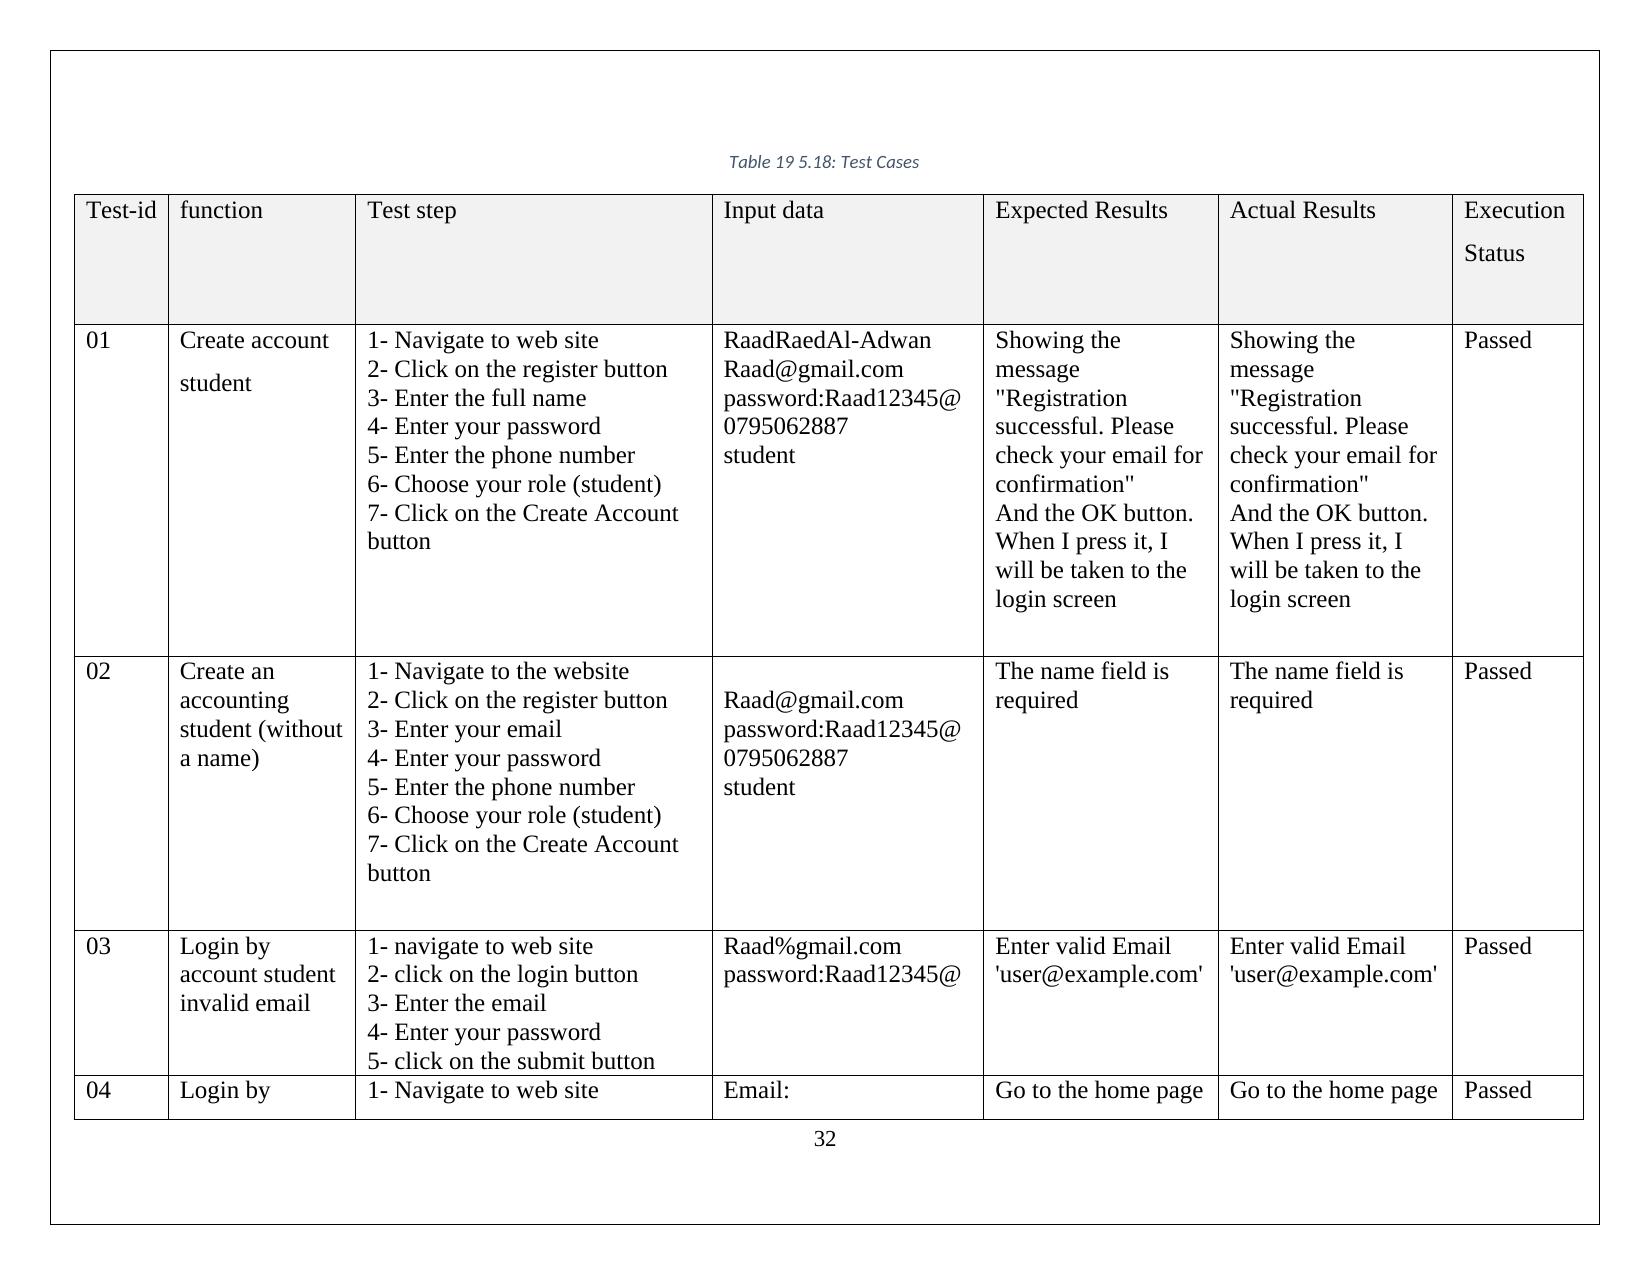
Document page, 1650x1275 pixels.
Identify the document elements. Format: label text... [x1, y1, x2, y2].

table_cell Showing the message "Registration successful. Please check your email for confirmation" And the OK button. When I press it, I will be taken to the login screen [1219, 325, 1452, 656]
table_cell Create account student [169, 325, 355, 656]
table_cell RaadRaedAl-Adwan Raad@gmail.com password:Raad12345@ 0795062887 student [713, 325, 983, 656]
table_header Input data [713, 195, 983, 324]
table_header Test-id [75, 195, 168, 324]
table_cell 1- Navigate to web site [356, 1076, 712, 1118]
table_header Expected Results [984, 195, 1218, 324]
table_cell Create an accounting student (without a name) [169, 657, 355, 930]
table_cell Login by account student invalid email [169, 931, 355, 1074]
table_header Execution Status [1453, 195, 1583, 324]
table_cell 1- navigate to web site 2- click on the login button 3- Enter the email 4- Enter your password 5- click on the submit button [356, 931, 712, 1074]
table_cell Passed [1453, 931, 1583, 1074]
table_header Test step [356, 195, 712, 324]
table_cell 1- Navigate to the website 2- Click on the register button 3- Enter your email 4- Enter your password 5- Enter the phone number 6- Choose your role (student) 7- Click on the Create Account button [356, 657, 712, 930]
table_cell Raad@gmail.com password:Raad12345@ 0795062887 student [713, 657, 983, 930]
table_cell 01 [75, 325, 168, 656]
table_header Actual Results [1219, 195, 1452, 324]
table_cell Raad%gmail.com password:Raad12345@ [713, 931, 983, 1074]
table_cell Passed [1453, 1076, 1583, 1118]
table_cell 04 [75, 1076, 168, 1118]
table_cell Passed [1453, 657, 1583, 930]
table_cell Enter valid Email 'user@example.com' [984, 931, 1218, 1074]
table_cell Email: [713, 1076, 983, 1118]
table_cell 1- Navigate to web site 2- Click on the register button 3- Enter the full name 4- Enter your password 5- Enter the phone number 6- Choose your role (student) 7- Click on the Create Account button [356, 325, 712, 656]
table_cell Go to the home page [1219, 1076, 1452, 1118]
table_cell The name field is required [984, 657, 1218, 930]
table_cell The name field is required [1219, 657, 1452, 930]
table_cell Enter valid Email 'user@example.com' [1219, 931, 1452, 1074]
text Table 19 5.18: Test Cases [150, 150, 1500, 173]
table_cell Showing the message "Registration successful. Please check your email for confirmation" And the OK button. When I press it, I will be taken to the login screen [984, 325, 1218, 656]
table_cell 03 [75, 931, 168, 1074]
table_cell Go to the home page [984, 1076, 1218, 1118]
table_cell Passed [1453, 325, 1583, 656]
table_header function [169, 195, 355, 324]
table_cell Login by [169, 1076, 355, 1118]
table_cell 02 [75, 657, 168, 930]
